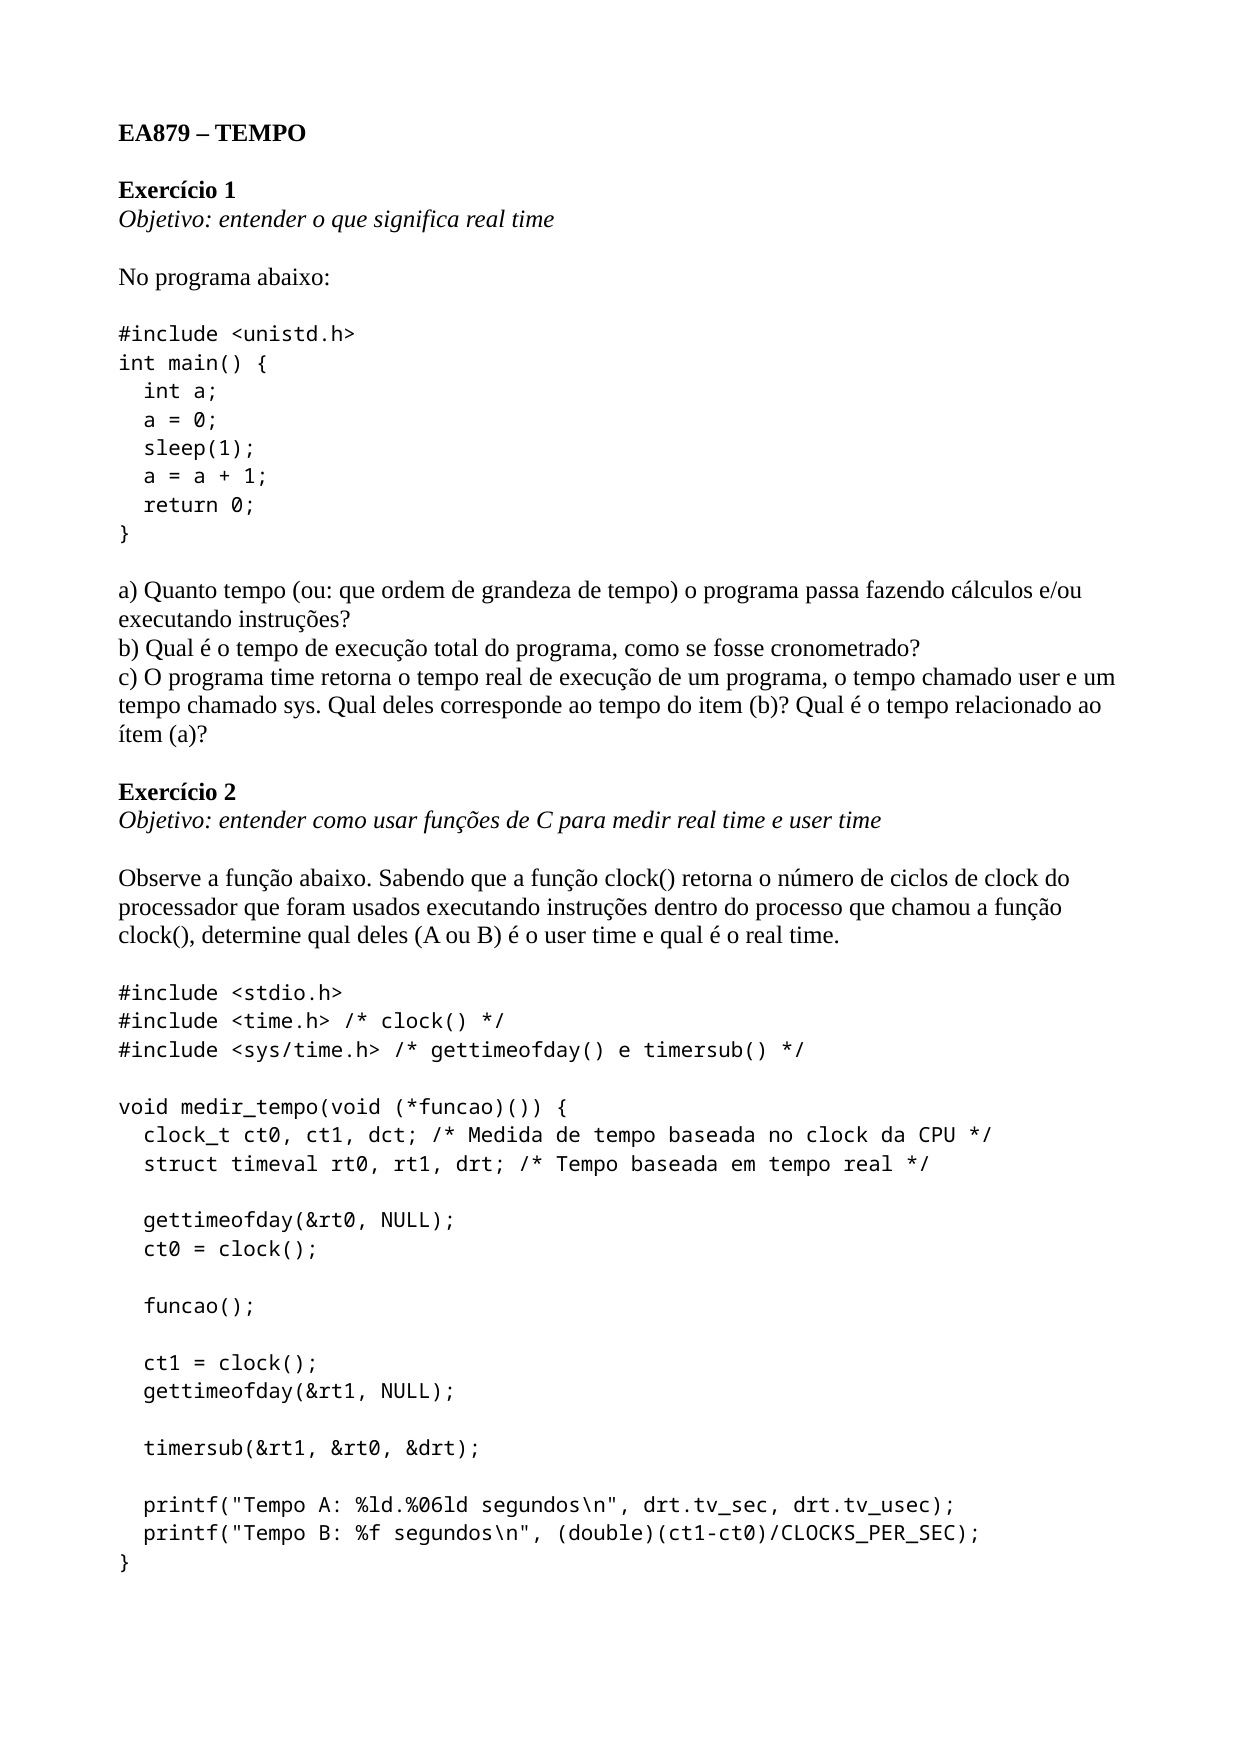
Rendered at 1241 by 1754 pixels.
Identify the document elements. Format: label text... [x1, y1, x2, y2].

text EA879 – TEMPO [118, 118, 1122, 147]
text } [118, 1547, 1122, 1575]
text #include <time.h> /* clock() */ [118, 1007, 1122, 1035]
text a = 0; [118, 405, 1122, 433]
text gettimeofday(&rt1, NULL); [118, 1376, 1122, 1405]
text b) Qual é o tempo de execução total do programa, como se fosse cronometrado? [118, 633, 1122, 662]
text gettimeofday(&rt0, NULL); [118, 1206, 1122, 1234]
text funcao(); [118, 1291, 1122, 1319]
text ct0 = clock(); [118, 1234, 1122, 1262]
text Objetivo: entender como usar funções de C para medir real time e user time [118, 806, 1122, 834]
text a = a + 1; [118, 462, 1122, 490]
text Objetivo: entender o que significa real time [118, 204, 1122, 233]
text printf("Tempo B: %f segundos\n", (double)(ct1-ct0)/CLOCKS_PER_SEC); [118, 1518, 1122, 1547]
text #include <sys/time.h> /* gettimeofday() e timersub() */ [118, 1035, 1122, 1063]
text c) O programa time retorna o tempo real de execução de um programa, o tempo chamado user e um tempo chamado sys. Qual deles corresponde ao tempo do item (b)? Qual é o tempo relacionado ao ítem (a)? [118, 662, 1122, 748]
text } [118, 518, 1122, 547]
text #include <unistd.h> [118, 319, 1122, 348]
text int main() { [118, 348, 1122, 376]
text Exercício 2 [118, 777, 1122, 806]
text struct timeval rt0, rt1, drt; /* Tempo baseada em tempo real */ [118, 1149, 1122, 1177]
text printf("Tempo A: %ld.%06ld segundos\n", drt.tv_sec, drt.tv_usec); [118, 1490, 1122, 1518]
text #include <stdio.h> [118, 978, 1122, 1007]
text No programa abaixo: [118, 262, 1122, 291]
text ct1 = clock(); [118, 1348, 1122, 1376]
text clock_t ct0, ct1, dct; /* Medida de tempo baseada no clock da CPU */ [118, 1120, 1122, 1149]
text void medir_tempo(void (*funcao)()) { [118, 1092, 1122, 1120]
text timersub(&rt1, &rt0, &drt); [118, 1433, 1122, 1462]
text sleep(1); [118, 433, 1122, 462]
text int a; [118, 376, 1122, 405]
text Exercício 1 [118, 176, 1122, 204]
text Observe a função abaixo. Sabendo que a função clock() retorna o número de ciclos de clock do processador que foram usados executando instruções dentro do processo que chamou a função clock(), determine qual deles (A ou B) é o user time e qual é o real time. [118, 863, 1122, 949]
text a) Quanto tempo (ou: que ordem de grandeza de tempo) o programa passa fazendo cálculos e/ou executando instruções? [118, 576, 1122, 633]
text return 0; [118, 490, 1122, 518]
